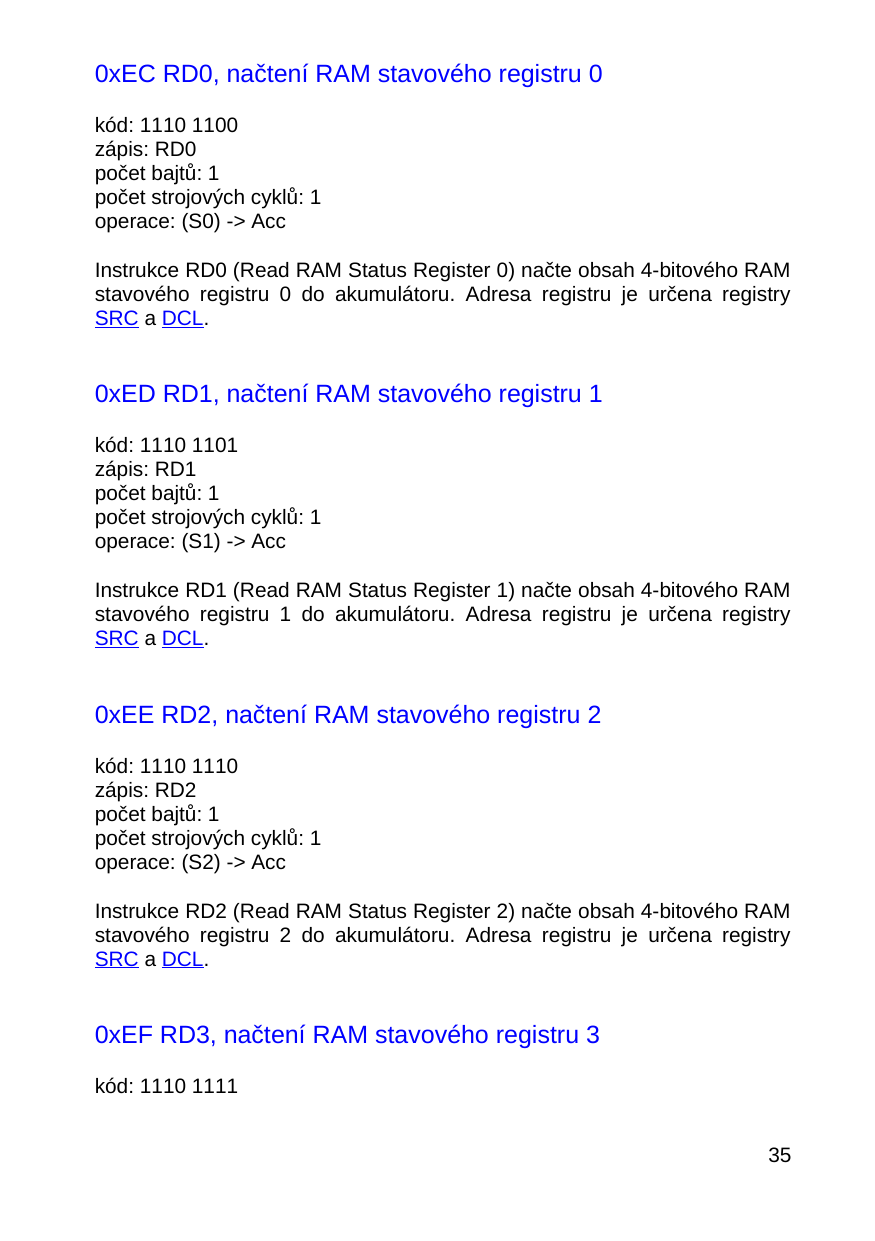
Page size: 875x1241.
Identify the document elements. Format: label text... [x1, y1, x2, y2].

text zápis: RD1 [94, 457, 791, 481]
text počet strojových cyklů: 1 [94, 826, 791, 849]
text kód: 1110 1111 [94, 1074, 791, 1098]
text počet bajtů: 1 [94, 161, 791, 185]
subtitle 0xEE RD2, načtení RAM stavového registru 2 [94, 700, 791, 729]
subtitle 0xEC RD0, načtení RAM stavového registru 0 [94, 59, 791, 88]
text Instrukce RD1 (Read RAM Status Register 1) načte obsah 4-bitového RAM stavového registru 1 do akumulátoru. Adresa registru je určena registry SRC a DCL. [94, 578, 791, 650]
subtitle 0xEF RD3, načtení RAM stavového registru 3 [94, 1020, 791, 1049]
text Instrukce RD2 (Read RAM Status Register 2) načte obsah 4-bitového RAM stavového registru 2 do akumulátoru. Adresa registru je určena registry SRC a DCL. [94, 898, 791, 970]
subtitle 0xED RD1, načtení RAM stavového registru 1 [94, 379, 791, 408]
text zápis: RD0 [94, 137, 791, 161]
text počet bajtů: 1 [94, 481, 791, 505]
text Instrukce RD0 (Read RAM Status Register 0) načte obsah 4-bitového RAM stavového registru 0 do akumulátoru. Adresa registru je určena registry SRC a DCL. [94, 258, 791, 329]
text kód: 1110 1101 [94, 433, 791, 457]
text počet strojových cyklů: 1 [94, 185, 791, 209]
text operace: (S2) -> Acc [94, 849, 791, 873]
text operace: (S0) -> Acc [94, 209, 791, 233]
text kód: 1110 1100 [94, 113, 791, 137]
text zápis: RD2 [94, 778, 791, 802]
text operace: (S1) -> Acc [94, 529, 791, 553]
text počet strojových cyklů: 1 [94, 505, 791, 529]
text kód: 1110 1110 [94, 754, 791, 778]
text počet bajtů: 1 [94, 802, 791, 826]
